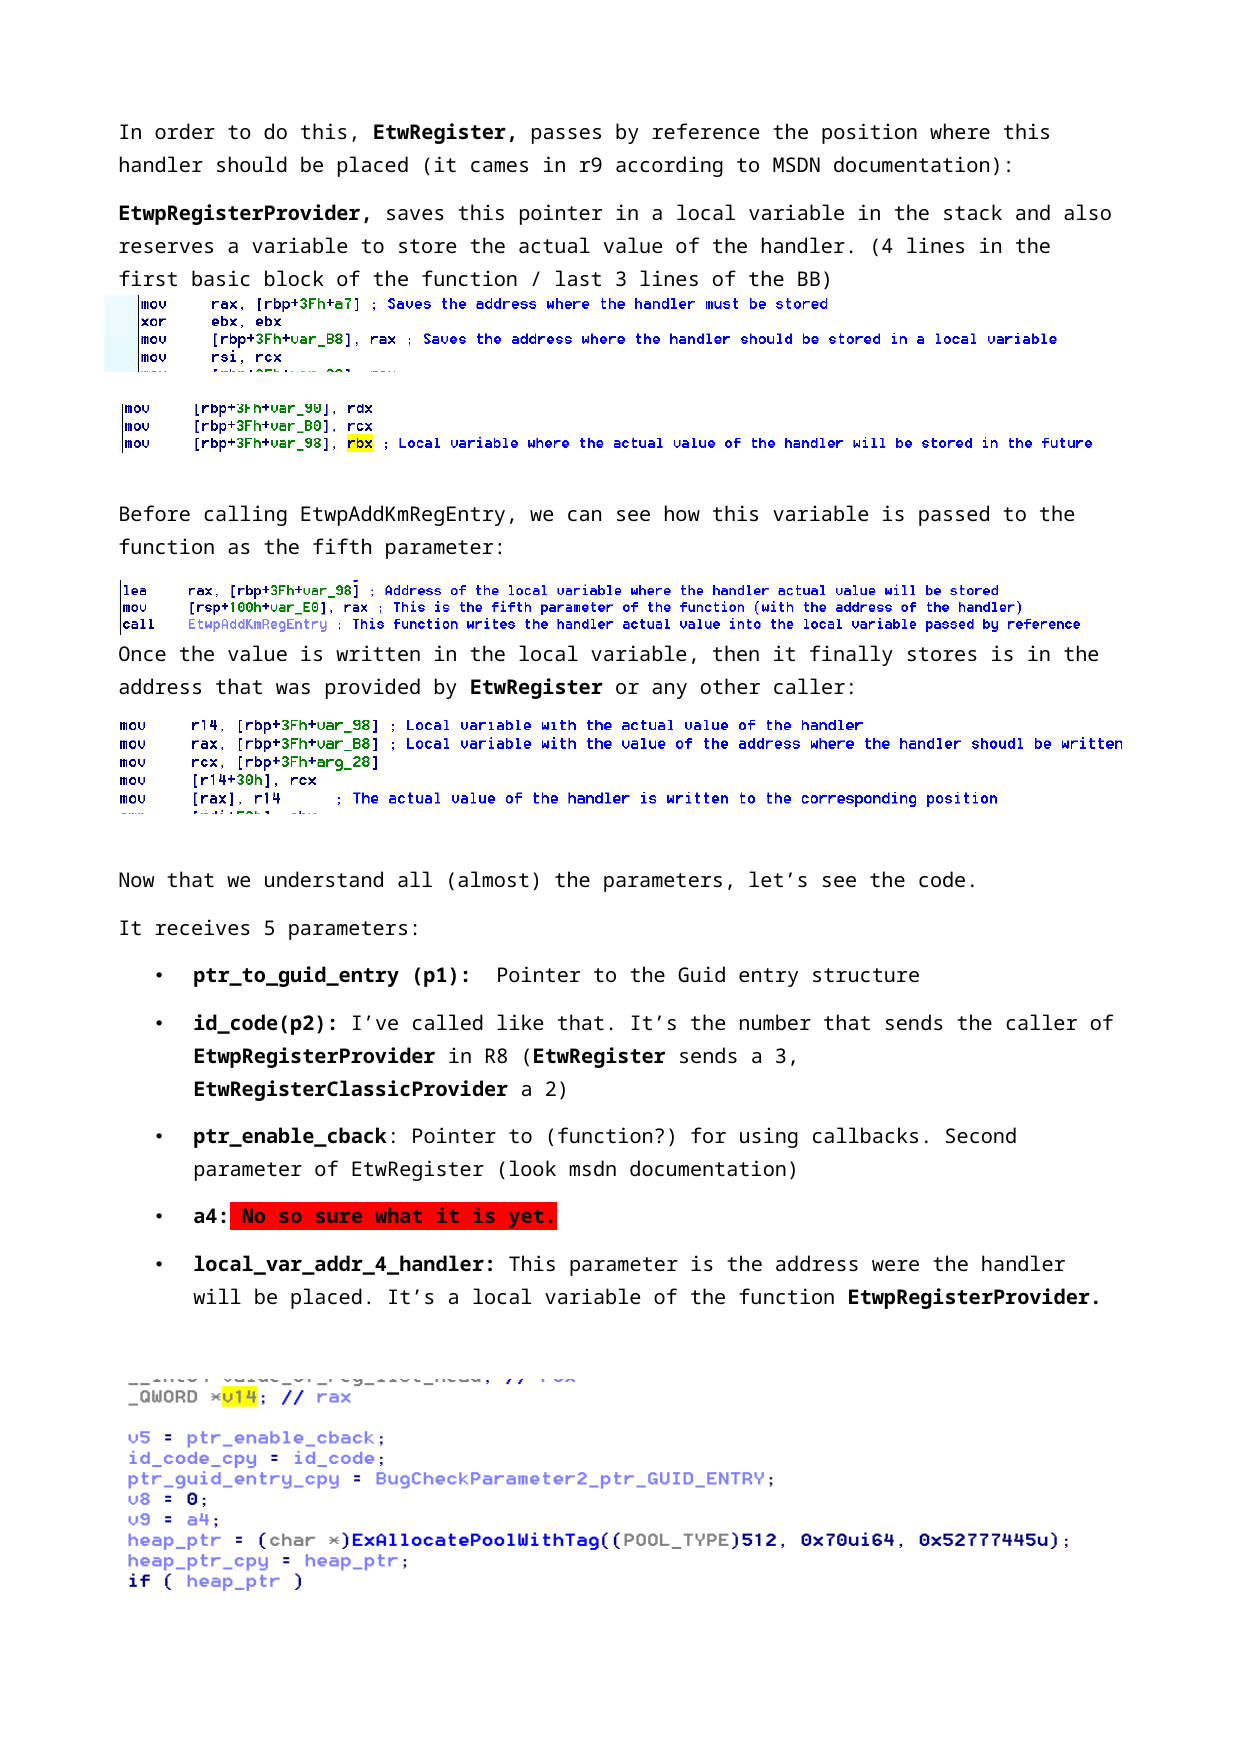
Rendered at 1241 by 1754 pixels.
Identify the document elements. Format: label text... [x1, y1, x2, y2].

list ptr_to_guid_entry (p1): Pointer to the Guid entry structure [156, 961, 1122, 988]
text It receives 5 parameters: [118, 913, 1122, 941]
text Now that we understand all (almost) the parameters, let’s see the code. [118, 866, 1122, 893]
picture [118, 1379, 1123, 1592]
list ptr_enable_cback: Pointer to (function?) for using callbacks. Second parameter of EtwRegister (look msdn documentation) [156, 1122, 1122, 1182]
picture [118, 720, 1123, 814]
text Once the value is written in the local variable, then it finally stores is in the address that was provided by EtwRegister or any other caller: [118, 635, 1122, 700]
picture [104, 295, 1109, 372]
text EtwpRegisterProvider, saves this pointer in a local variable in the stack and also reserves a variable to store the actual value of the handler. (4 lines in the first basic block of the function / last 3 lines of the BB) [118, 198, 1122, 292]
list local_var_addr_4_handler: This parameter is the address were the handler will be placed. It’s a local variable of the function EtwpRegisterProvider. [156, 1250, 1122, 1310]
text Before calling EtwpAddKmRegEntry, we can see how this variable is passed to the function as the fifth parameter: [118, 500, 1122, 560]
list a4: No so sure what it is yet. [156, 1202, 1122, 1230]
picture [118, 580, 1123, 635]
list id_code(p2): I’ve called like that. It’s the number that sends the caller of EtwpRegisterProvider in R8 (EtwRegister sends a 3, EtwRegisterClassicProvider a 2) [156, 1008, 1122, 1102]
text In order to do this, EtwRegister, passes by reference the position where this handler should be placed (it cames in r9 according to MSDN documentation): [118, 118, 1122, 178]
picture [118, 404, 1123, 453]
